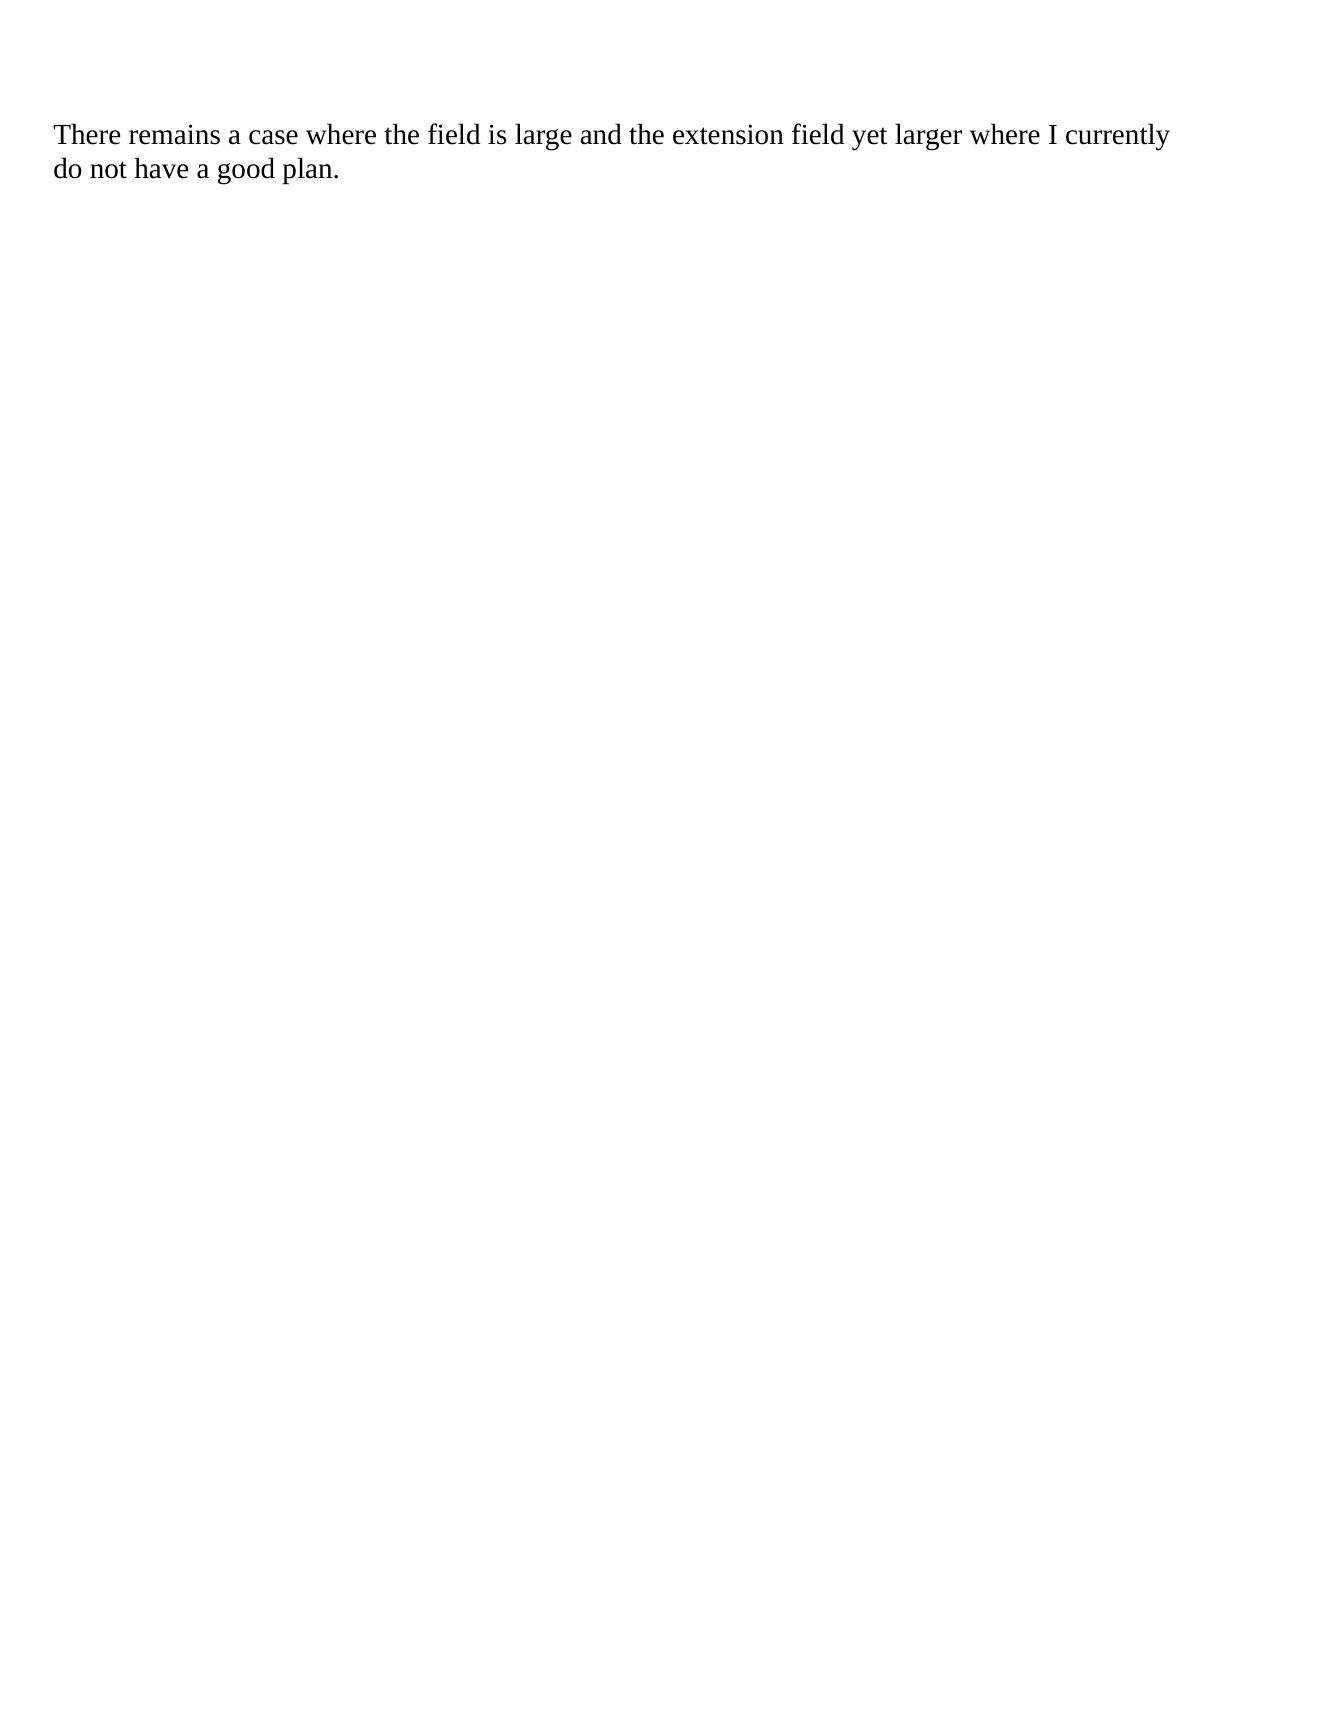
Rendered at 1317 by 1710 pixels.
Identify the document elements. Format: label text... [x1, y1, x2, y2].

text There remains a case where the field is large and the extension field yet larger where I currently do not have a good plan. [53, 117, 1174, 184]
